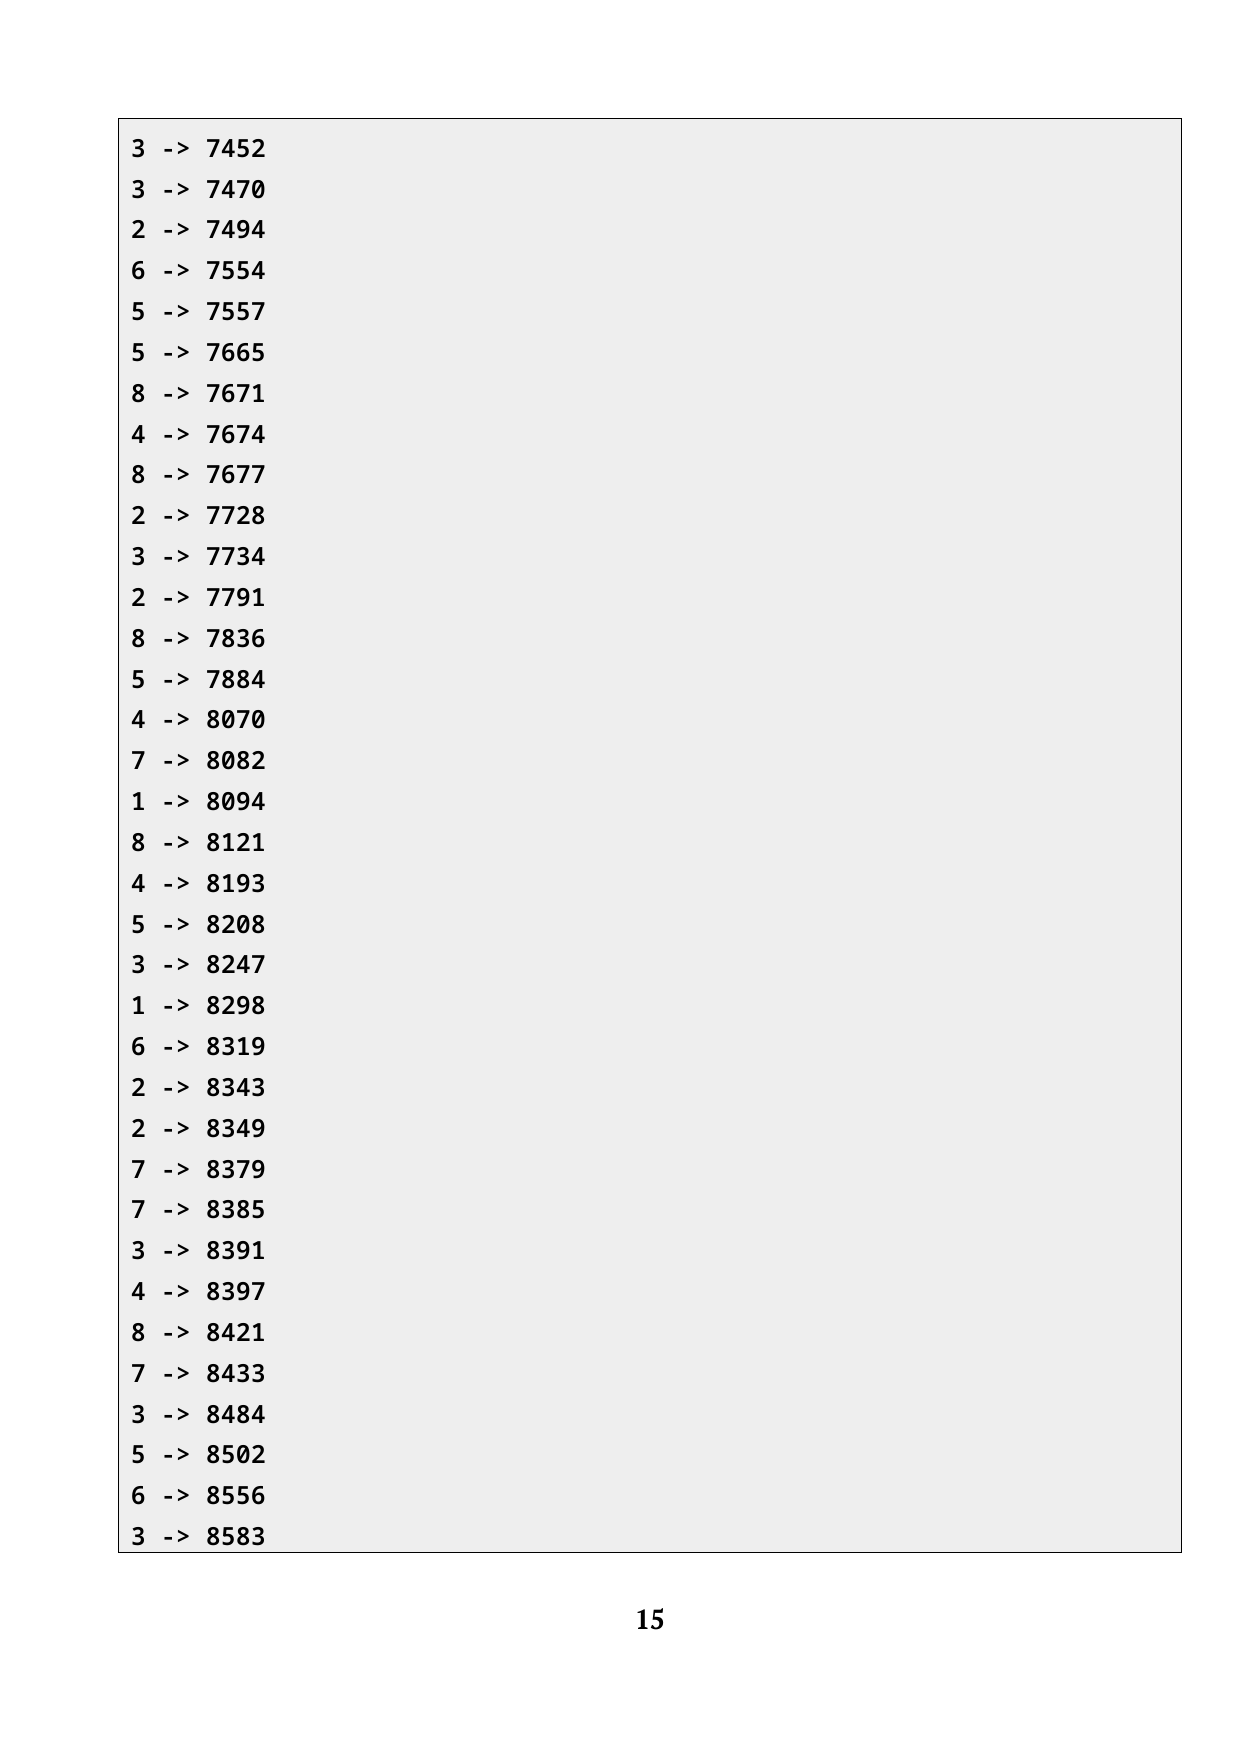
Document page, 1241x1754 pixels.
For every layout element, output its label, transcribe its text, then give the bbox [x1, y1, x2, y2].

text 5 -> 7884 [119, 649, 1181, 690]
text 2 -> 7494 [119, 200, 1181, 241]
text 3 -> 7452 [119, 119, 1181, 159]
text 3 -> 8583 [119, 1506, 1181, 1552]
text 4 -> 8070 [119, 690, 1181, 731]
text 3 -> 8391 [119, 1221, 1181, 1261]
text 5 -> 8208 [119, 894, 1181, 935]
text 6 -> 7554 [119, 241, 1181, 281]
text 7 -> 8082 [119, 731, 1181, 771]
text 2 -> 7728 [119, 486, 1181, 526]
text 3 -> 8247 [119, 935, 1181, 976]
text 1 -> 8094 [119, 771, 1181, 812]
text 4 -> 8397 [119, 1261, 1181, 1302]
text 6 -> 8319 [119, 1016, 1181, 1057]
text 5 -> 8502 [119, 1425, 1181, 1466]
text 8 -> 7677 [119, 445, 1181, 486]
text 4 -> 8193 [119, 853, 1181, 894]
text 2 -> 8343 [119, 1057, 1181, 1098]
text 8 -> 8121 [119, 812, 1181, 853]
text 4 -> 7674 [119, 404, 1181, 445]
text 6 -> 8556 [119, 1466, 1181, 1506]
text 7 -> 8385 [119, 1180, 1181, 1221]
text 3 -> 8484 [119, 1384, 1181, 1425]
text 3 -> 7734 [119, 526, 1181, 567]
text 8 -> 7671 [119, 363, 1181, 404]
text 5 -> 7665 [119, 322, 1181, 363]
text 2 -> 8349 [119, 1098, 1181, 1139]
text 2 -> 7791 [119, 567, 1181, 608]
text 7 -> 8379 [119, 1139, 1181, 1180]
text 8 -> 8421 [119, 1302, 1181, 1343]
text 5 -> 7557 [119, 281, 1181, 322]
text 7 -> 8433 [119, 1343, 1181, 1384]
text 1 -> 8298 [119, 976, 1181, 1016]
text 3 -> 7470 [119, 159, 1181, 200]
text 8 -> 7836 [119, 608, 1181, 649]
